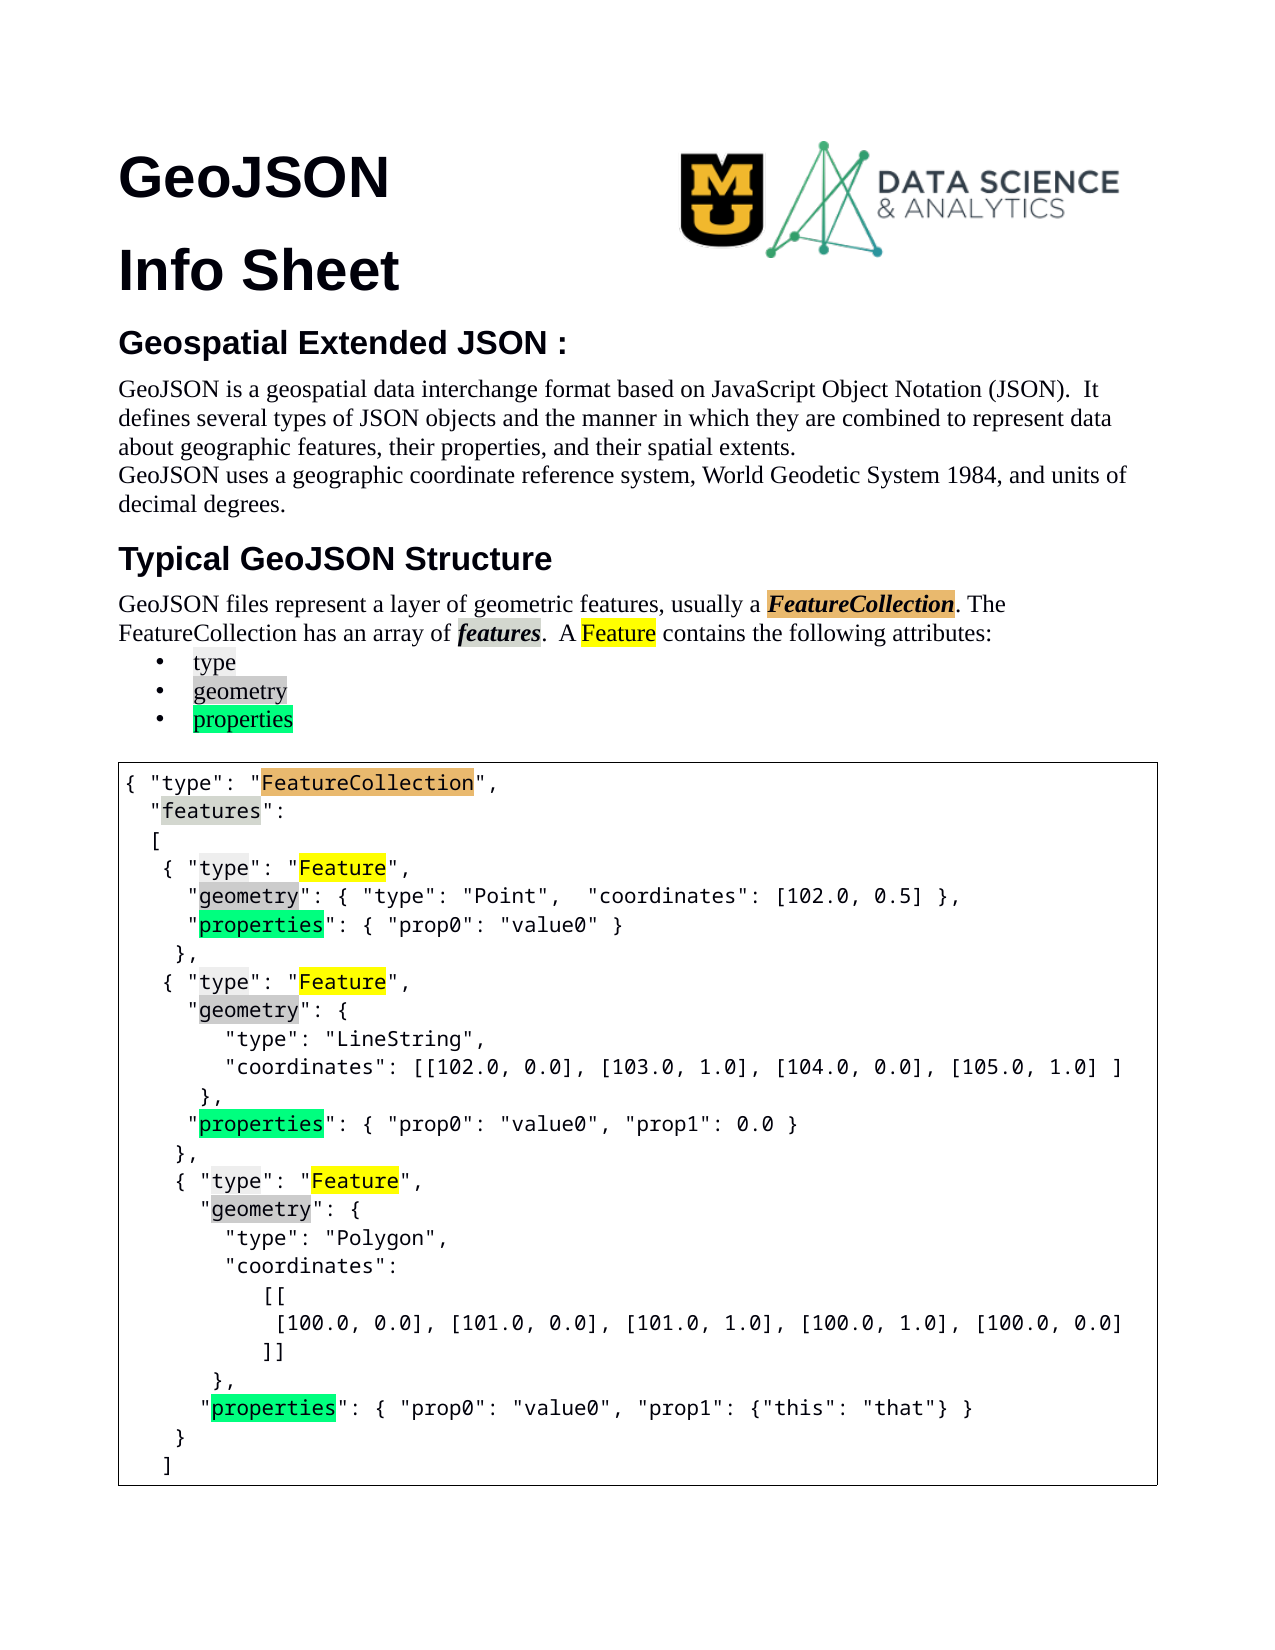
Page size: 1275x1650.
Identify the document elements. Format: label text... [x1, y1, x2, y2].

list properties [156, 704, 1157, 733]
list type [156, 647, 1157, 676]
title Info Sheet [118, 235, 1157, 302]
text GeoJSON files represent a layer of geometric features, usually a FeatureCollection. The FeatureCollection has an array of features. A Feature contains the following attributes: [118, 589, 1157, 647]
table_header { "type": "FeatureCollection", "features": [ { "type": "Feature", "geometry": { "type": "Point", "coordinates": [102.0, 0.5] }, "properties": { "prop0": "value0" } }, { "type": "Feature", "geometry": { "type": "LineString", "coordinates": [[102.0, 0.0], [103.0, 1.0], [104.0, 0.0], [105.0, 1.0] ] }, "properties": { "prop0": "value0", "prop1": 0.0 } }, { "type": "Feature", "geometry": { "type": "Polygon", "coordinates": [[ [100.0, 0.0], [101.0, 0.0], [101.0, 1.0], [100.0, 1.0], [100.0, 0.0] ]] }, "properties": { "prop0": "value0", "prop1": {"this": "that"} } } ] [119, 763, 1157, 1484]
list geometry [156, 676, 1157, 704]
subtitle Typical GeoJSON Structure [118, 539, 1157, 577]
text GeoJSON uses a geographic coordinate reference system, World Geodetic System 1984, and units of decimal degrees. [118, 460, 1157, 518]
subtitle Geospatial Extended JSON : [118, 323, 1157, 362]
picture [666, 141, 1128, 258]
title [1128, 143, 1157, 210]
text GeoJSON is a geospatial data interchange format based on JavaScript Object Notation (JSON). It defines several types of JSON objects and the manner in which they are combined to represent data about geographic features, their properties, and their spatial extents. [118, 374, 1157, 460]
title GeoJSON [118, 143, 666, 210]
